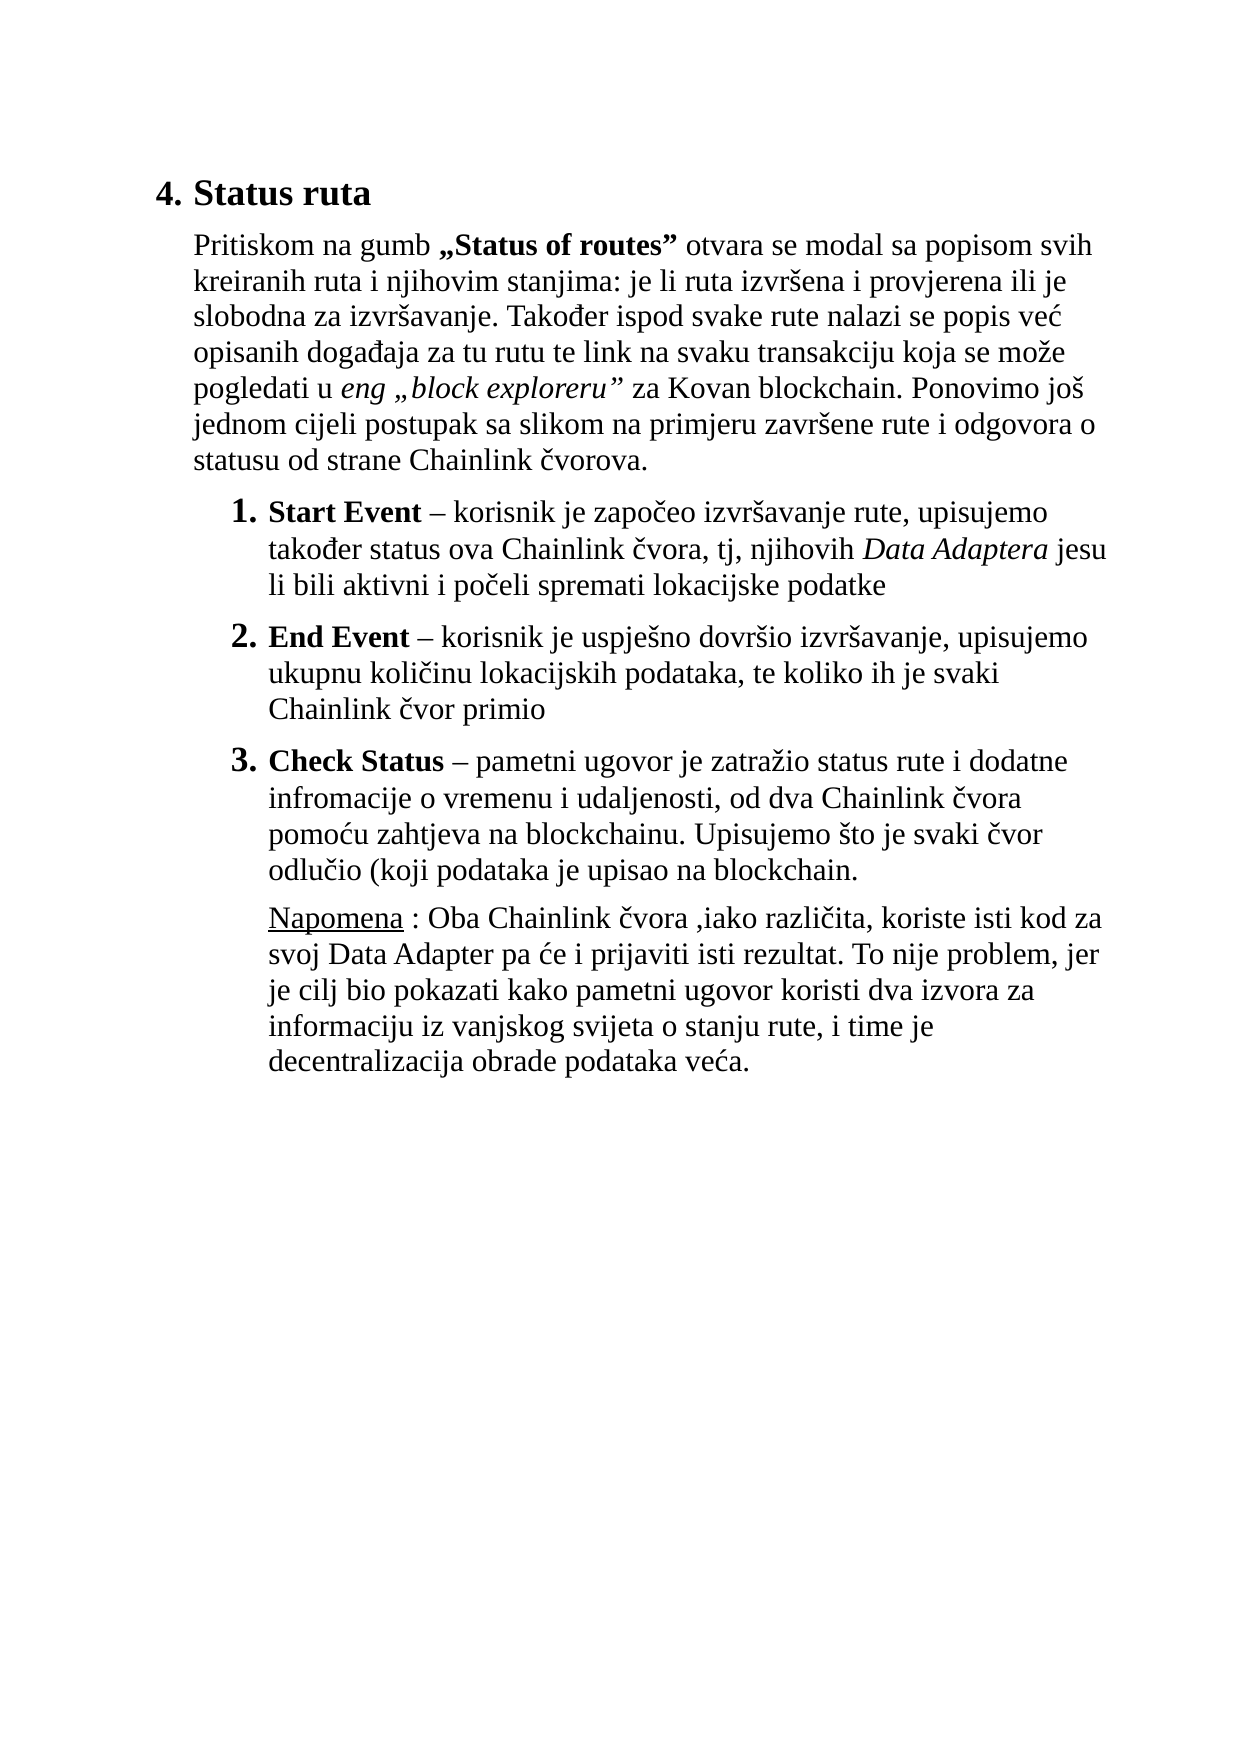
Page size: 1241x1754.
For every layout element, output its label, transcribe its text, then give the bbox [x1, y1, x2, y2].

list Pritiskom na gumb „Status of routes” otvara se modal sa popisom svih kreiranih ruta i njihovim stanjima: je li ruta izvršena i provjerena ili je slobodna za izvršavanje. Također ispod svake rute nalazi se popis već opisanih događaja za tu rutu te link na svaku transakciju koja se može pogledati u eng „block exploreru” za Kovan blockchain. Ponovimo još jednom cijeli postupak sa slikom na primjeru završene rute i odgovora o statusu od strane Chainlink čvorova. [156, 226, 1122, 477]
list Status ruta [156, 171, 1122, 214]
list Check Status – pametni ugovor je zatražio status rute i dodatne infromacije o vremenu i udaljenosti, od dva Chainlink čvora pomoću zahtjeva na blockchainu. Upisujemo što je svaki čvor odlučio (koji podataka je upisao na blockchain. [231, 738, 1122, 887]
list End Event – korisnik je uspješno dovršio izvršavanje, upisujemo ukupnu količinu lokacijskih podataka, te koliko ih je svaki Chainlink čvor primio [231, 614, 1122, 727]
list Start Event – korisnik je započeo izvršavanje rute, upisujemo također status ova Chainlink čvora, tj, njihovih Data Adaptera jesu li bili aktivni i počeli spremati lokacijske podatke [231, 489, 1122, 602]
list Napomena : Oba Chainlink čvora ,iako različita, koriste isti kod za svoj Data Adapter pa će i prijaviti isti rezultat. To nije problem, jer je cilj bio pokazati kako pametni ugovor koristi dva izvora za informaciju iz vanjskog svijeta o stanju rute, i time je decentralizacija obrade podataka veća. [231, 899, 1122, 1079]
